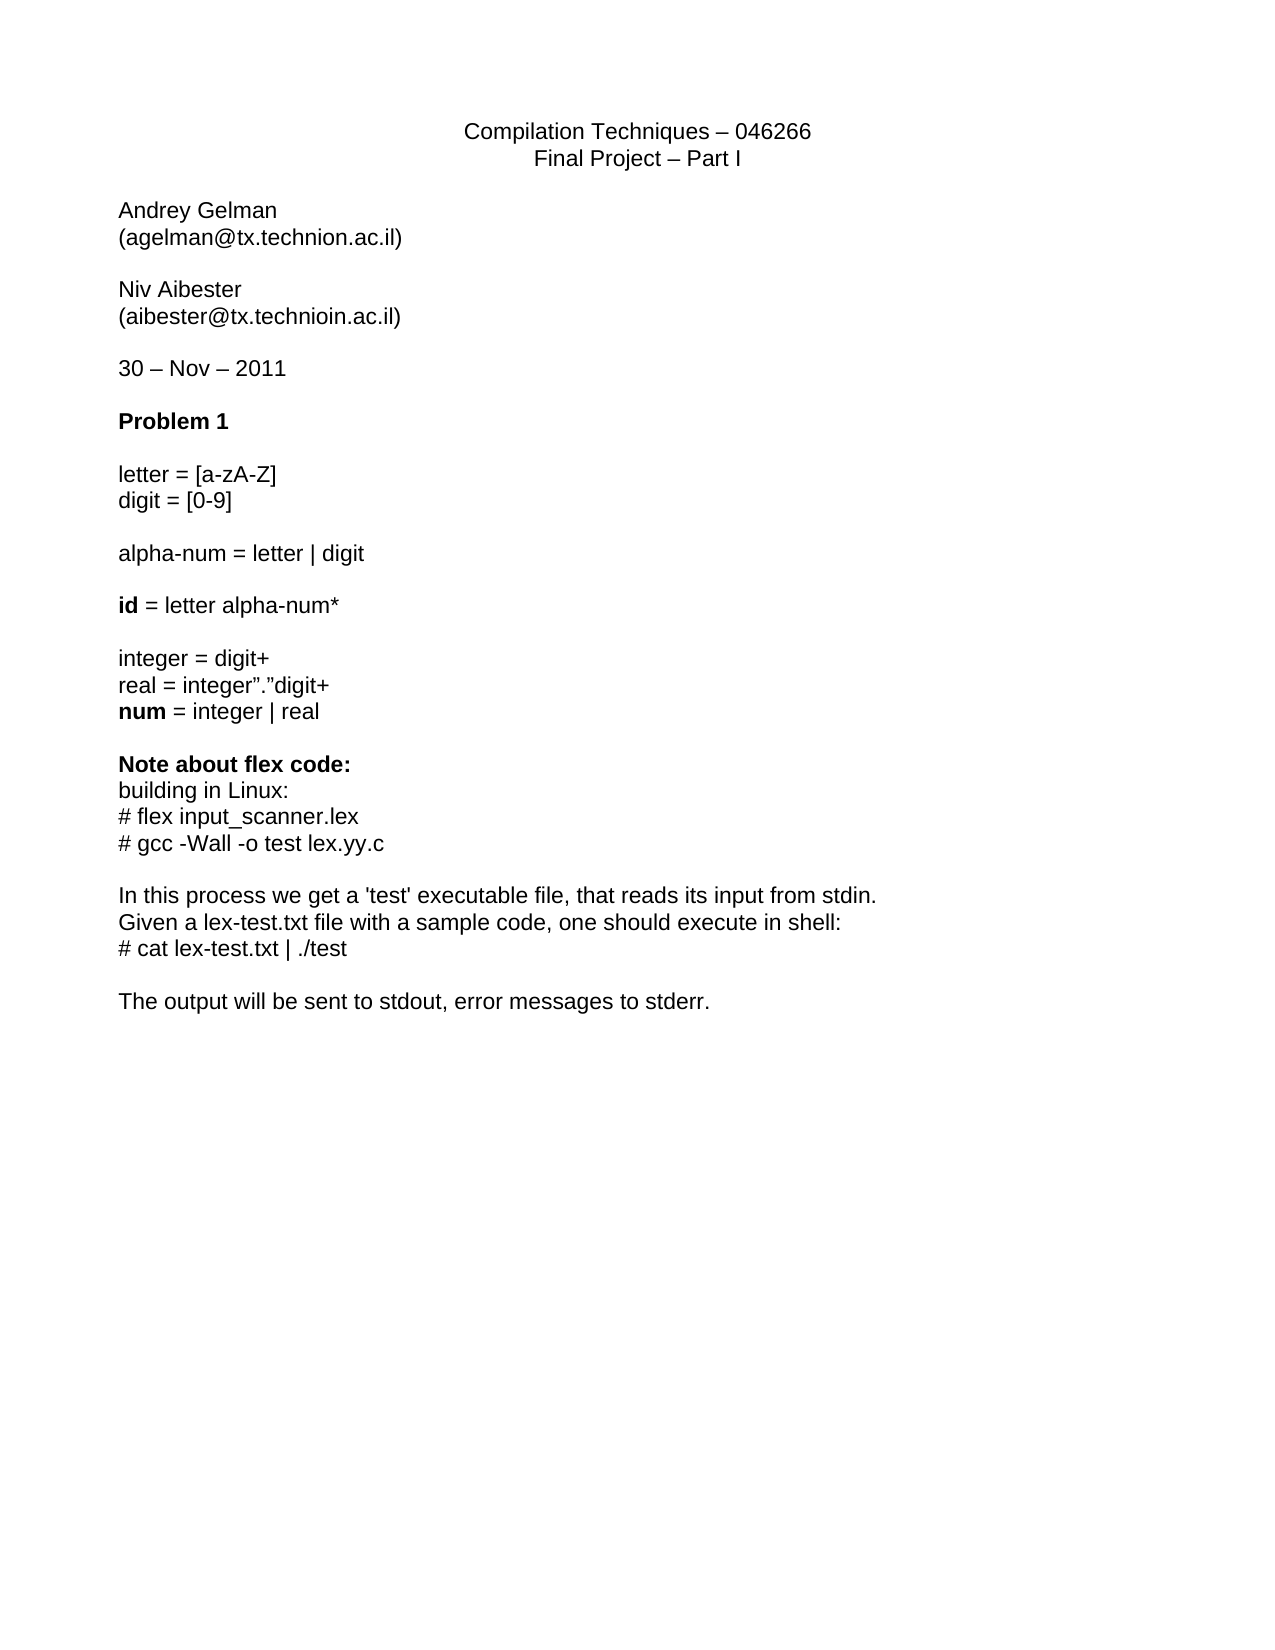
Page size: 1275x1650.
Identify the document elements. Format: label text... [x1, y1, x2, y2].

text # cat lex-test.txt | ./test [118, 935, 1157, 961]
text Niv Aibester [118, 276, 1157, 303]
text alpha-num = letter | digit [118, 540, 1157, 566]
text digit = [0-9] [118, 487, 1157, 513]
text 30 – Nov – 2011 [118, 355, 1157, 382]
text Note about flex code: [118, 751, 1157, 777]
text (agelman@tx.technion.ac.il) [118, 223, 1157, 250]
text (aibester@tx.technioin.ac.il) [118, 303, 1157, 329]
text Andrey Gelman [118, 197, 1157, 223]
text building in Linux: [118, 777, 1157, 803]
text # gcc -Wall -o test lex.yy.c [118, 830, 1157, 856]
text Compilation Techniques – 046266 [118, 118, 1157, 144]
text letter = [a-zA-Z] [118, 461, 1157, 487]
text num = integer | real [118, 698, 1157, 724]
text Given a lex-test.txt file with a sample code, one should execute in shell: [118, 909, 1157, 935]
text integer = digit+ [118, 645, 1157, 672]
text # flex input_scanner.lex [118, 803, 1157, 830]
text Final Project – Part I [118, 144, 1157, 171]
text In this process we get a 'test' executable file, that reads its input from stdin. [118, 882, 1157, 909]
text real = integer”.”digit+ [118, 672, 1157, 698]
text Problem 1 [118, 408, 1157, 434]
text The output will be sent to stdout, error messages to stderr. [118, 988, 1157, 1014]
text id = letter alpha-num* [118, 592, 1157, 619]
